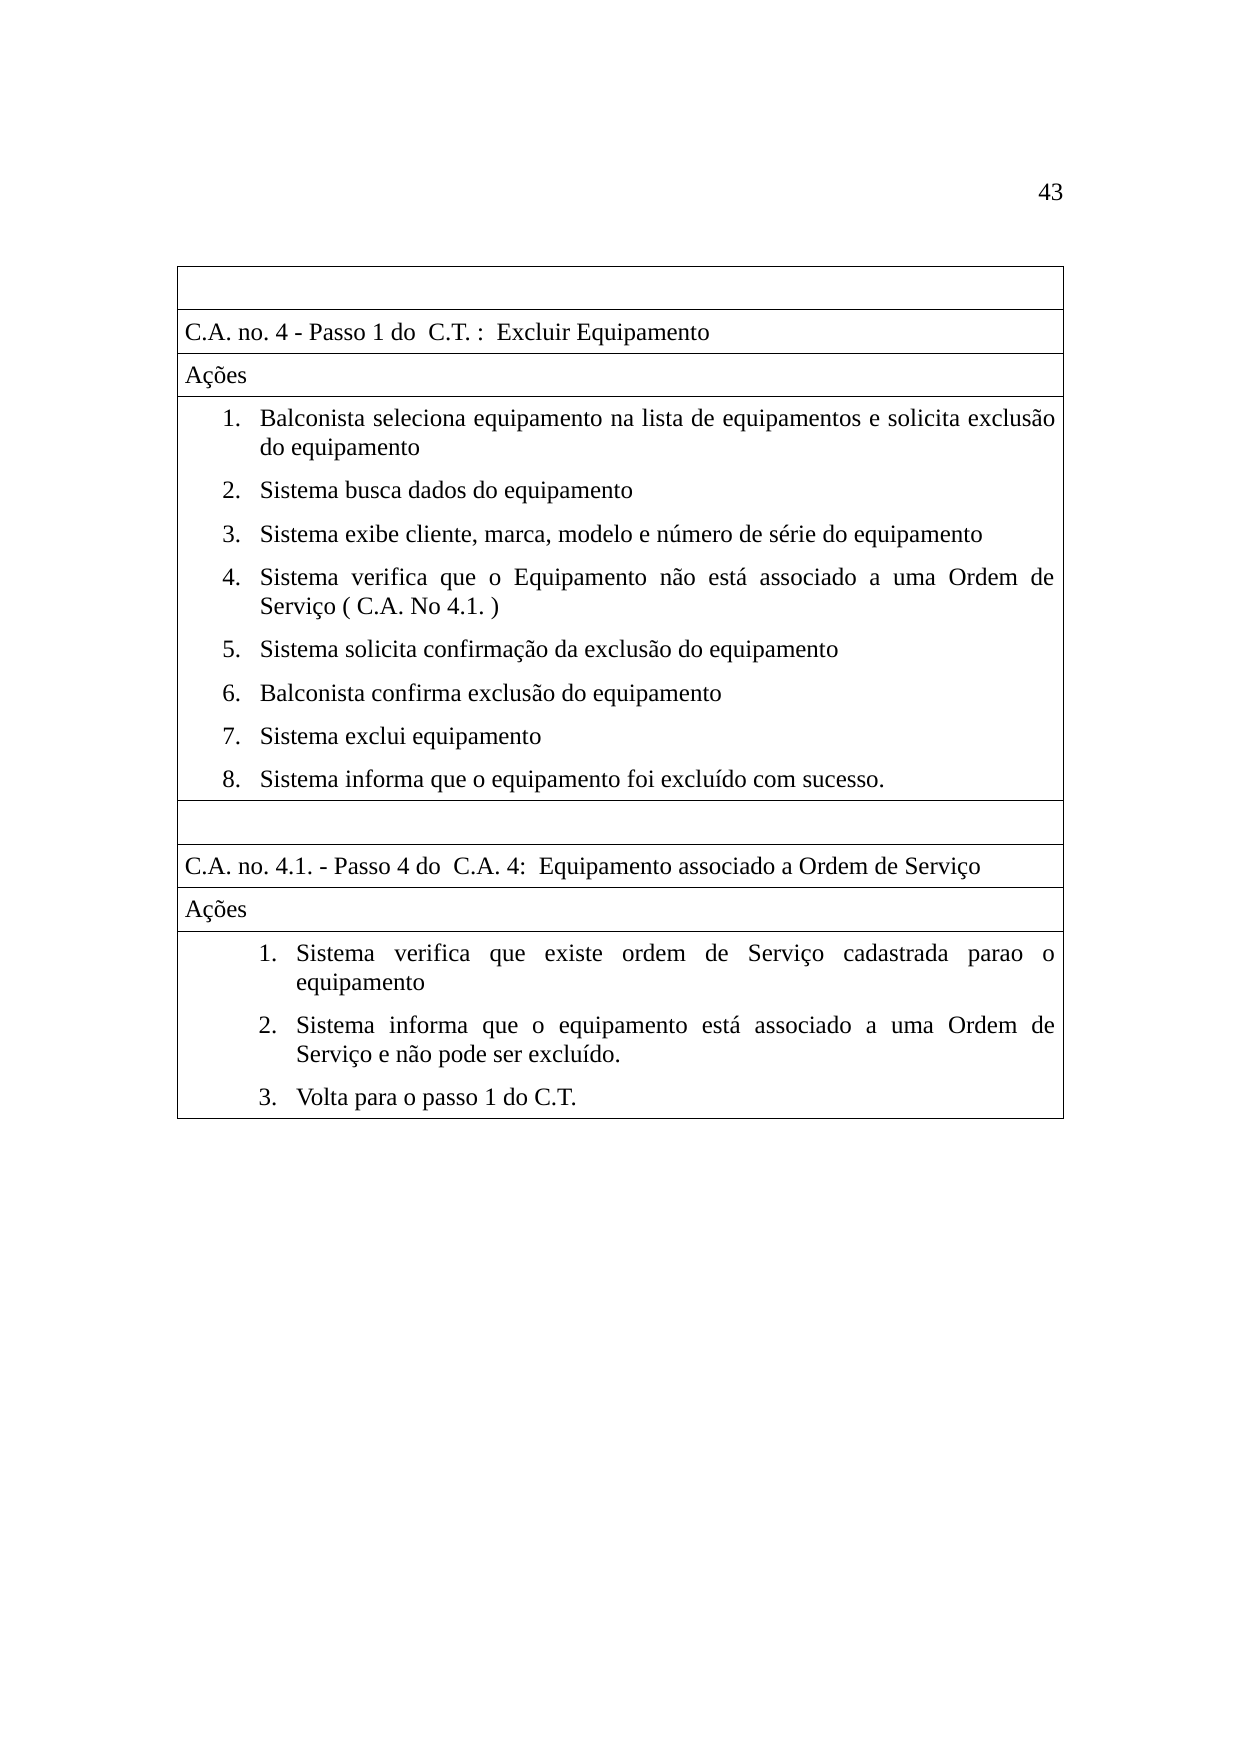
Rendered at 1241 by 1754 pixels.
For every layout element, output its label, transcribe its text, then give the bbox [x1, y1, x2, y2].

table_cell Sistema informa que o equipamento está associado a uma Ordem de Serviço e não pode ser excluído. [178, 1003, 1063, 1075]
table_cell Volta para o passo 1 do C.T. [178, 1075, 1063, 1118]
table_cell Balconista seleciona equipamento na lista de equipamentos e solicita exclusão do equipamento [178, 397, 1063, 468]
table_cell Sistema informa que o equipamento foi excluído com sucesso. [178, 757, 1063, 800]
table_cell Sistema exibe cliente, marca, modelo e número de série do equipamento [178, 512, 1063, 555]
table_cell Ações [178, 888, 1063, 931]
table_cell Ações [178, 354, 1063, 396]
table_cell Sistema verifica que o Equipamento não está associado a uma Ordem de Serviço ( C.A. No 4.1. ) [178, 555, 1063, 627]
table_cell [178, 267, 1063, 309]
table_cell Sistema busca dados do equipamento [178, 468, 1063, 512]
table_cell C.A. no. 4.1. - Passo 4 do C.A. 4: Equipamento associado a Ordem de Serviço [178, 845, 1063, 887]
table_cell Sistema verifica que existe ordem de Serviço cadastrada parao o equipamento [178, 932, 1063, 1003]
table_cell C.A. no. 4 - Passo 1 do C.T. : Excluir Equipamento [178, 310, 1063, 353]
table_cell [178, 801, 1063, 844]
table_cell Sistema exclui equipamento [178, 714, 1063, 757]
table_cell Sistema solicita confirmação da exclusão do equipamento [178, 627, 1063, 670]
table_cell Balconista confirma exclusão do equipamento [178, 670, 1063, 714]
